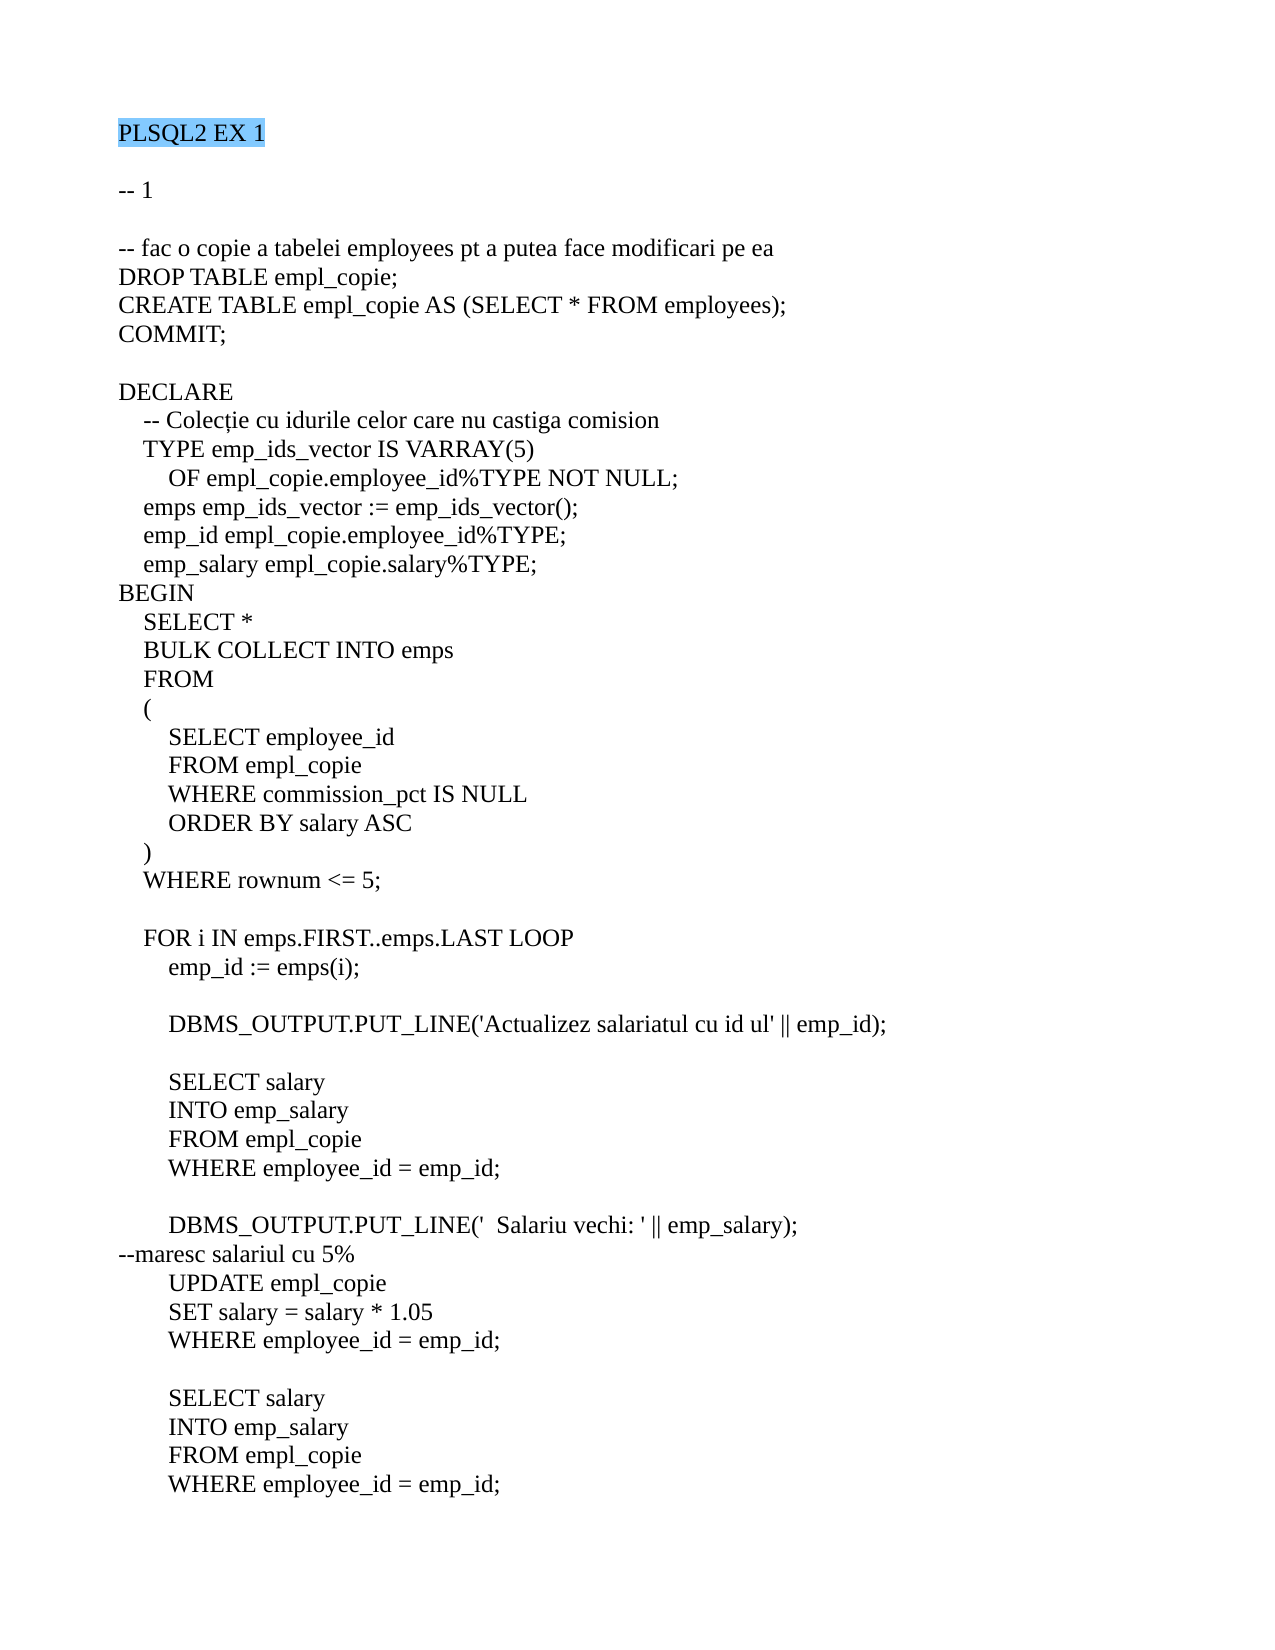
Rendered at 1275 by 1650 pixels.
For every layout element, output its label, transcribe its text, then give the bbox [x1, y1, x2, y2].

text ( [118, 693, 1157, 722]
text UPDATE empl_copie [118, 1268, 1157, 1297]
text DBMS_OUTPUT.PUT_LINE(' Salariu vechi: ' || emp_salary); [118, 1211, 1157, 1239]
text BULK COLLECT INTO emps [118, 636, 1157, 664]
text SELECT salary [118, 1383, 1157, 1412]
text WHERE rownum <= 5; [118, 866, 1157, 894]
text ORDER BY salary ASC [118, 808, 1157, 837]
text WHERE employee_id = emp_id; [118, 1326, 1157, 1354]
text CREATE TABLE empl_copie AS (SELECT * FROM employees); [118, 291, 1157, 319]
text --maresc salariul cu 5% [118, 1239, 1157, 1268]
text BEGIN [118, 578, 1157, 607]
text INTO emp_salary [118, 1096, 1157, 1124]
text FROM empl_copie [118, 1441, 1157, 1469]
text COMMIT; [118, 319, 1157, 348]
text SELECT * [118, 607, 1157, 636]
text DBMS_OUTPUT.PUT_LINE('Actualizez salariatul cu id ul' || emp_id); [118, 1009, 1157, 1038]
text DECLARE [118, 377, 1157, 406]
text TYPE emp_ids_vector IS VARRAY(5) [118, 434, 1157, 463]
text WHERE employee_id = emp_id; [118, 1153, 1157, 1182]
text emp_id := emps(i); [118, 952, 1157, 981]
text -- fac o copie a tabelei employees pt a putea face modificari pe ea [118, 233, 1157, 262]
text -- 1 [118, 176, 1157, 204]
text SET salary = salary * 1.05 [118, 1297, 1157, 1326]
text WHERE employee_id = emp_id; [118, 1469, 1157, 1498]
text DROP TABLE empl_copie; [118, 262, 1157, 291]
text FROM empl_copie [118, 751, 1157, 779]
text emp_id empl_copie.employee_id%TYPE; [118, 521, 1157, 549]
text emp_salary empl_copie.salary%TYPE; [118, 549, 1157, 578]
text FROM [118, 664, 1157, 693]
text emps emp_ids_vector := emp_ids_vector(); [118, 492, 1157, 521]
text ) [118, 837, 1157, 866]
text FOR i IN emps.FIRST..emps.LAST LOOP [118, 923, 1157, 952]
text FROM empl_copie [118, 1124, 1157, 1153]
text PLSQL2 EX 1 [118, 118, 1157, 147]
text INTO emp_salary [118, 1412, 1157, 1441]
text WHERE commission_pct IS NULL [118, 779, 1157, 808]
text OF empl_copie.employee_id%TYPE NOT NULL; [118, 463, 1157, 492]
text -- Colecție cu idurile celor care nu castiga comision [118, 406, 1157, 434]
text SELECT employee_id [118, 722, 1157, 751]
text SELECT salary [118, 1067, 1157, 1096]
